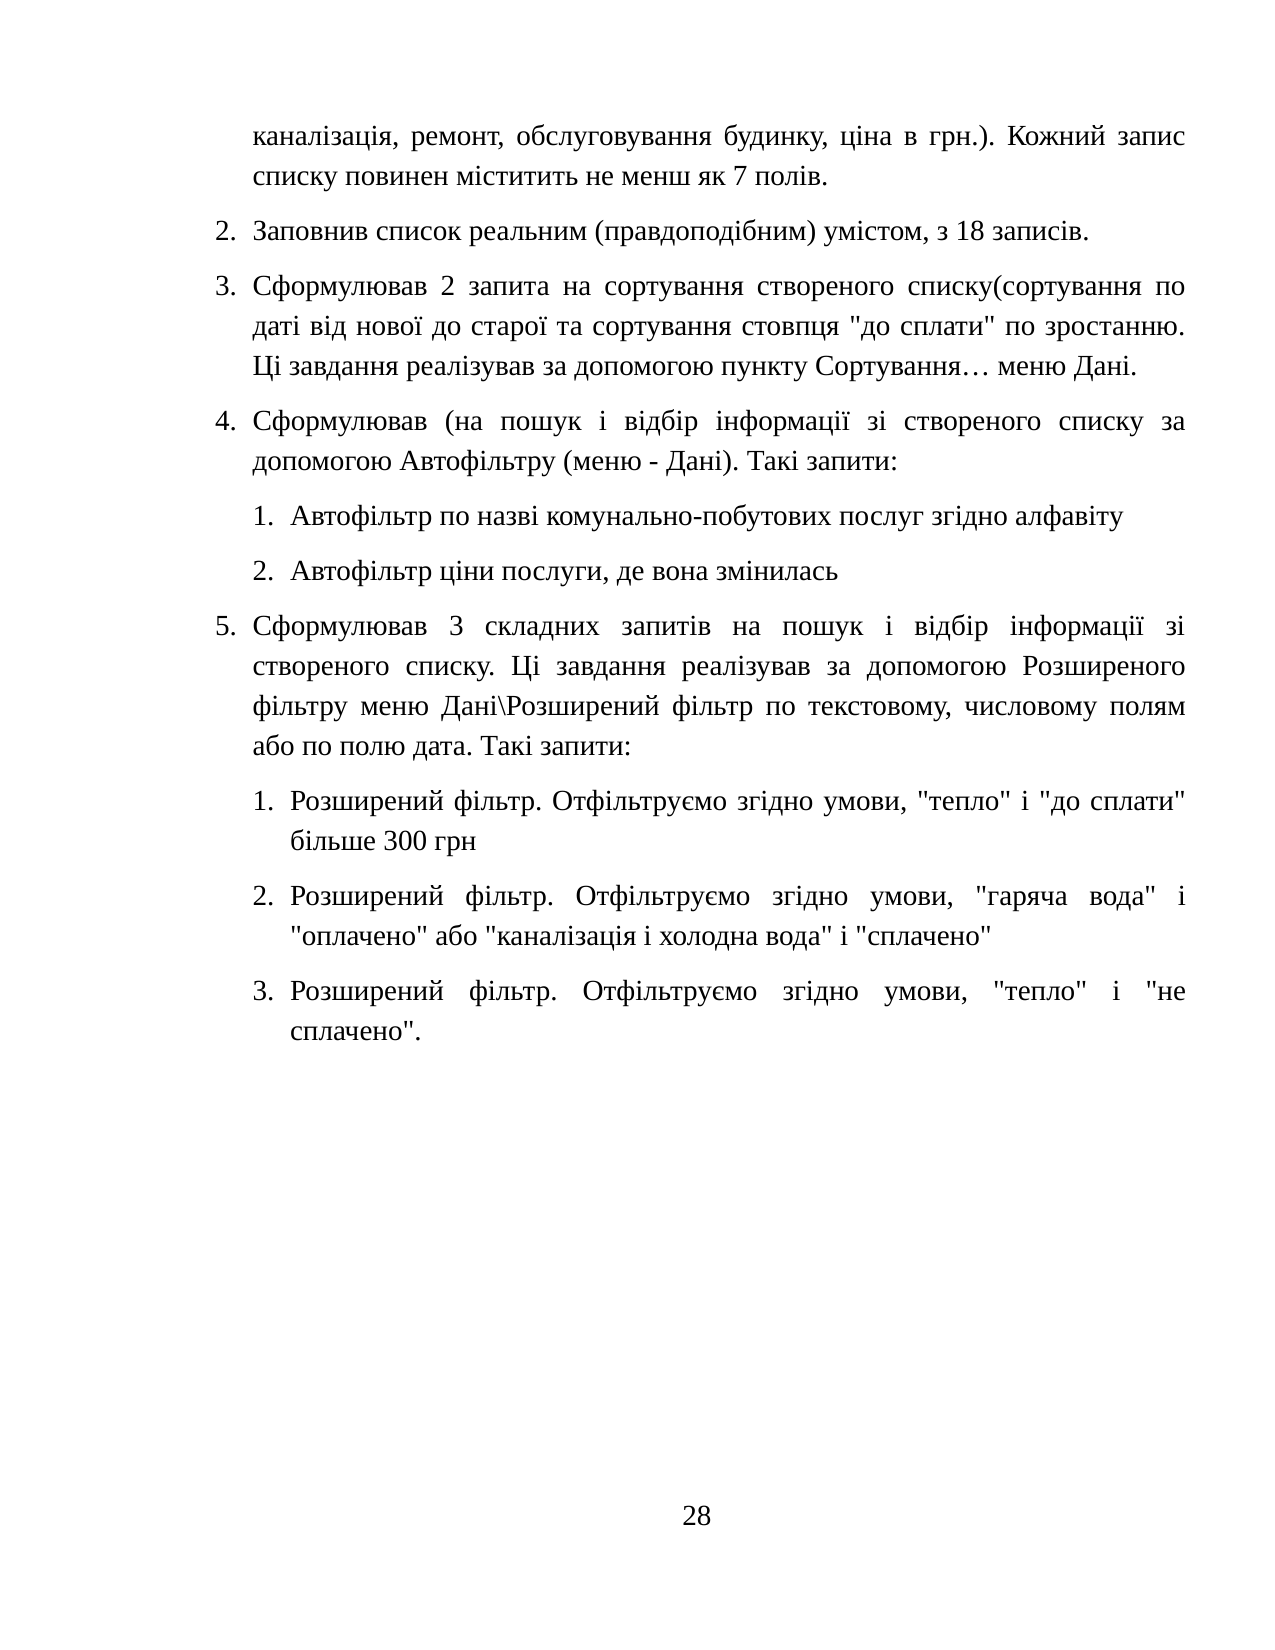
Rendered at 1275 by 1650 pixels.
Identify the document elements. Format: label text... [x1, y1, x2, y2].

list Розширений фільтр. Отфільтруємо згідно умови, "тепло" і "не сплачено". [252, 973, 1186, 1047]
list Сформулював (на пошук і відбір інформації зі створеного списку за допомогою Автофільтру (меню - Дані). Такі запити: [215, 403, 1186, 477]
list Розширений фільтр. Отфільтруємо згідно умови, "гаряча вода" і "оплачено" або "каналізація і холодна вода" і "сплачено" [252, 878, 1186, 952]
list Автофільтр ціни послуги, де вона змінилась [252, 553, 1186, 586]
list Автофільтр по назві комунально-побутових послуг згідно алфавіту [252, 498, 1186, 532]
list Сформулював 3 складних запитів на пошук і відбір інформації зі створеного списку. Ці завдання реалізував за допомогою Розширеного фільтру меню Дані\Розширений фільтр по текстовому, числовому полям або по полю дата. Такі запити: [215, 608, 1186, 762]
list Розширений фільтр. Отфільтруємо згідно умови, "тепло" і "до сплати" більше 300 грн [252, 783, 1186, 857]
list Сформулював 2 запита на сортування створеного списку(сортування по даті від нової до старої та сортування стовпця "до сплати" по зростанню. Ці завдання реалізував за допомогою пункту Сортування… меню Дані. [215, 268, 1186, 382]
list Заповнив список реальним (правдоподібним) умістом, з 18 записів. [215, 213, 1186, 247]
list каналізація, ремонт, обслуговування будинку, ціна в грн.). Кожний запис списку повинен міститить не менш як 7 полів. [215, 118, 1186, 192]
